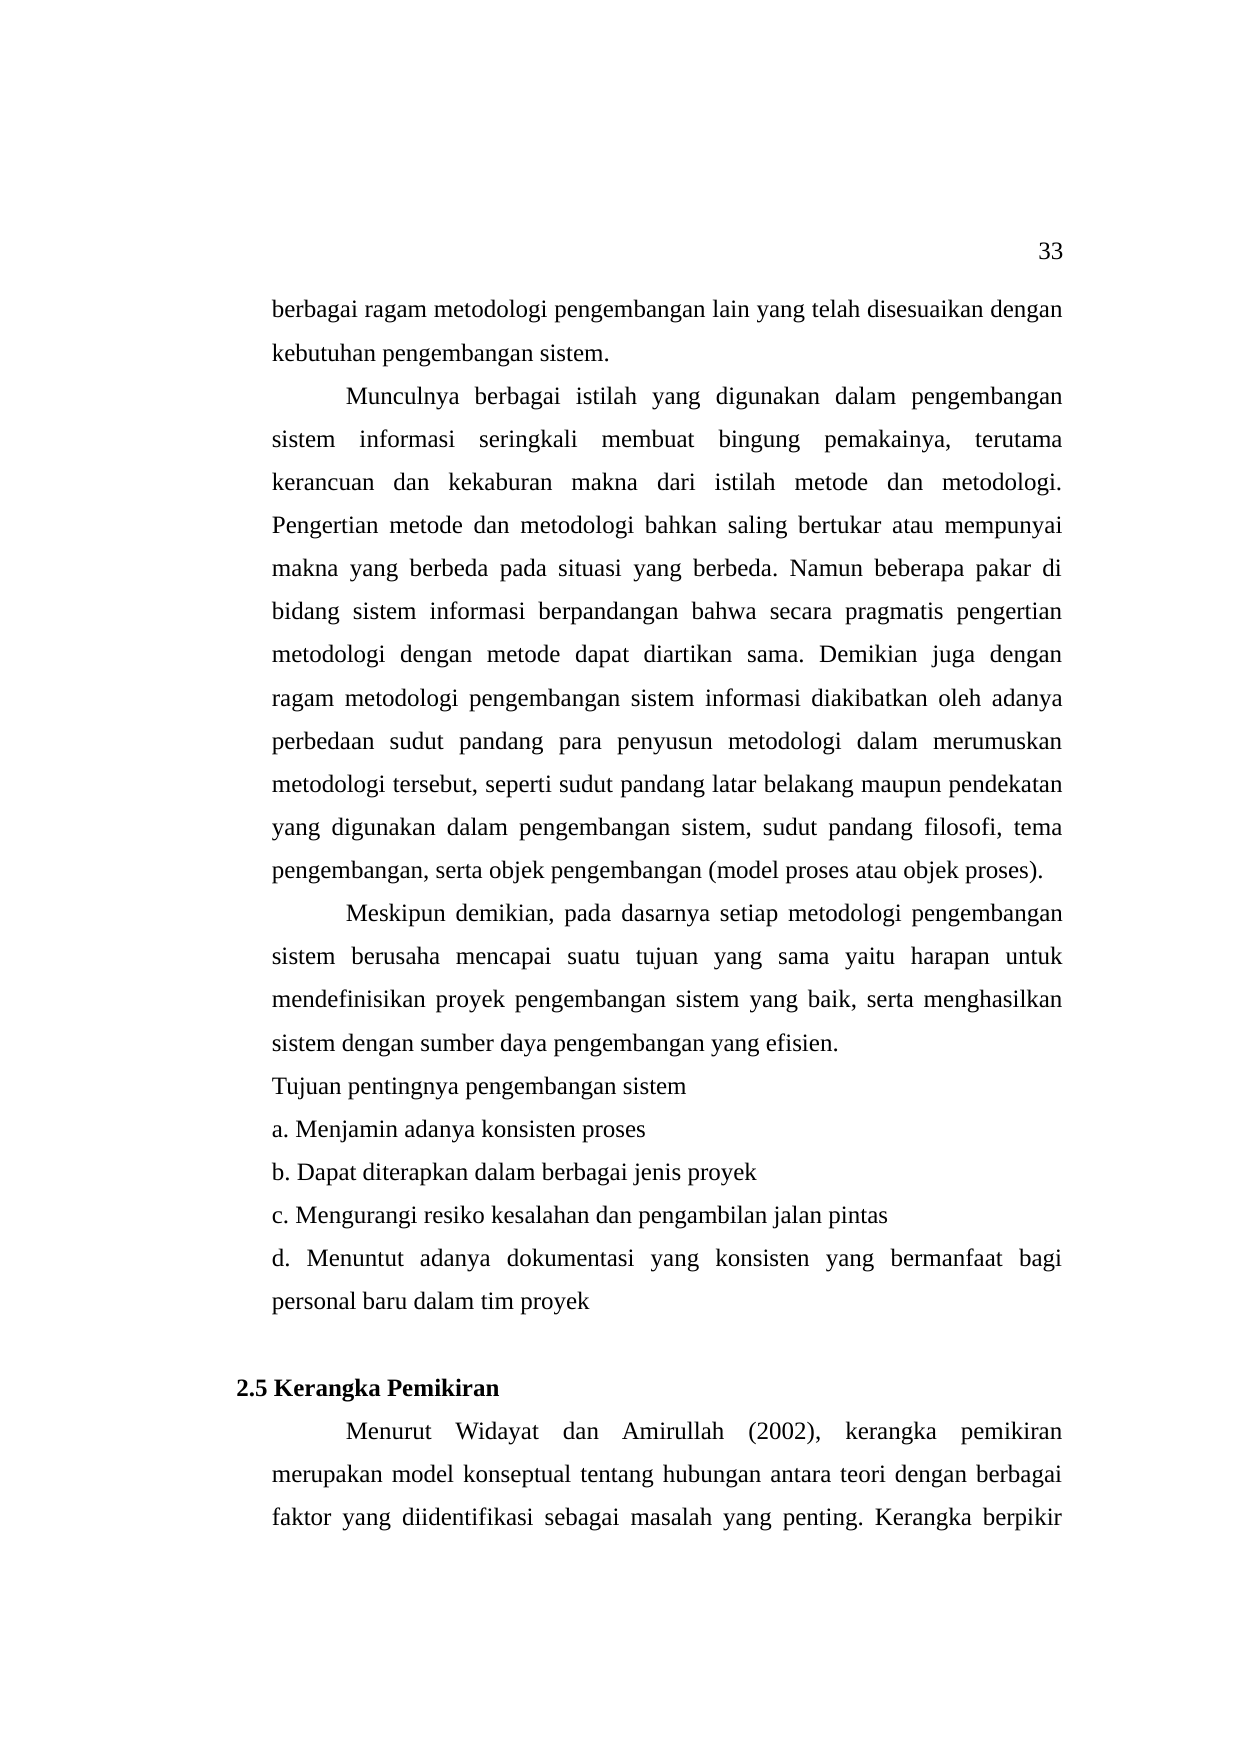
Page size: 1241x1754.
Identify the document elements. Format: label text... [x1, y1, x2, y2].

text c. Mengurangi resiko kesalahan dan pengambilan jalan pintas [272, 1200, 1063, 1229]
text berbagai ragam metodologi pengembangan lain yang telah disesuaikan dengan kebutuhan pengembangan sistem. [272, 294, 1063, 366]
text d. Menuntut adanya dokumentasi yang konsisten yang bermanfaat bagi personal baru dalam tim proyek [272, 1243, 1063, 1315]
text 2.5 Kerangka Pemikiran [236, 1373, 1063, 1401]
text Menurut Widayat dan Amirullah (2002), kerangka pemikiran merupakan model konseptual tentang hubungan antara teori dengan berbagai faktor yang diidentifikasi sebagai masalah yang penting. Kerangka berpikir [272, 1416, 1063, 1531]
text Meskipun demikian, pada dasarnya setiap metodologi pengembangan sistem berusaha mencapai suatu tujuan yang sama yaitu harapan untuk mendefinisikan proyek pengembangan sistem yang baik, serta menghasilkan sistem dengan sumber daya pengembangan yang efisien. [272, 898, 1063, 1056]
text a. Menjamin adanya konsisten proses [272, 1114, 1063, 1143]
text Munculnya berbagai istilah yang digunakan dalam pengembangan sistem informasi seringkali membuat bingung pemakainya, terutama kerancuan dan kekaburan makna dari istilah metode dan metodologi. Pengertian metode dan metodologi bahkan saling bertukar atau mempunyai makna yang berbeda pada situasi yang berbeda. Namun beberapa pakar di bidang sistem informasi berpandangan bahwa secara pragmatis pengertian metodologi dengan metode dapat diartikan sama. Demikian juga dengan ragam metodologi pengembangan sistem informasi diakibatkan oleh adanya perbedaan sudut pandang para penyusun metodologi dalam merumuskan metodologi tersebut, seperti sudut pandang latar belakang maupun pendekatan yang digunakan dalam pengembangan sistem, sudut pandang filosofi, tema pengembangan, serta objek pengembangan (model proses atau objek proses). [272, 381, 1063, 884]
text Tujuan pentingnya pengembangan sistem [272, 1071, 1063, 1099]
text b. Dapat diterapkan dalam berbagai jenis proyek [272, 1157, 1063, 1186]
